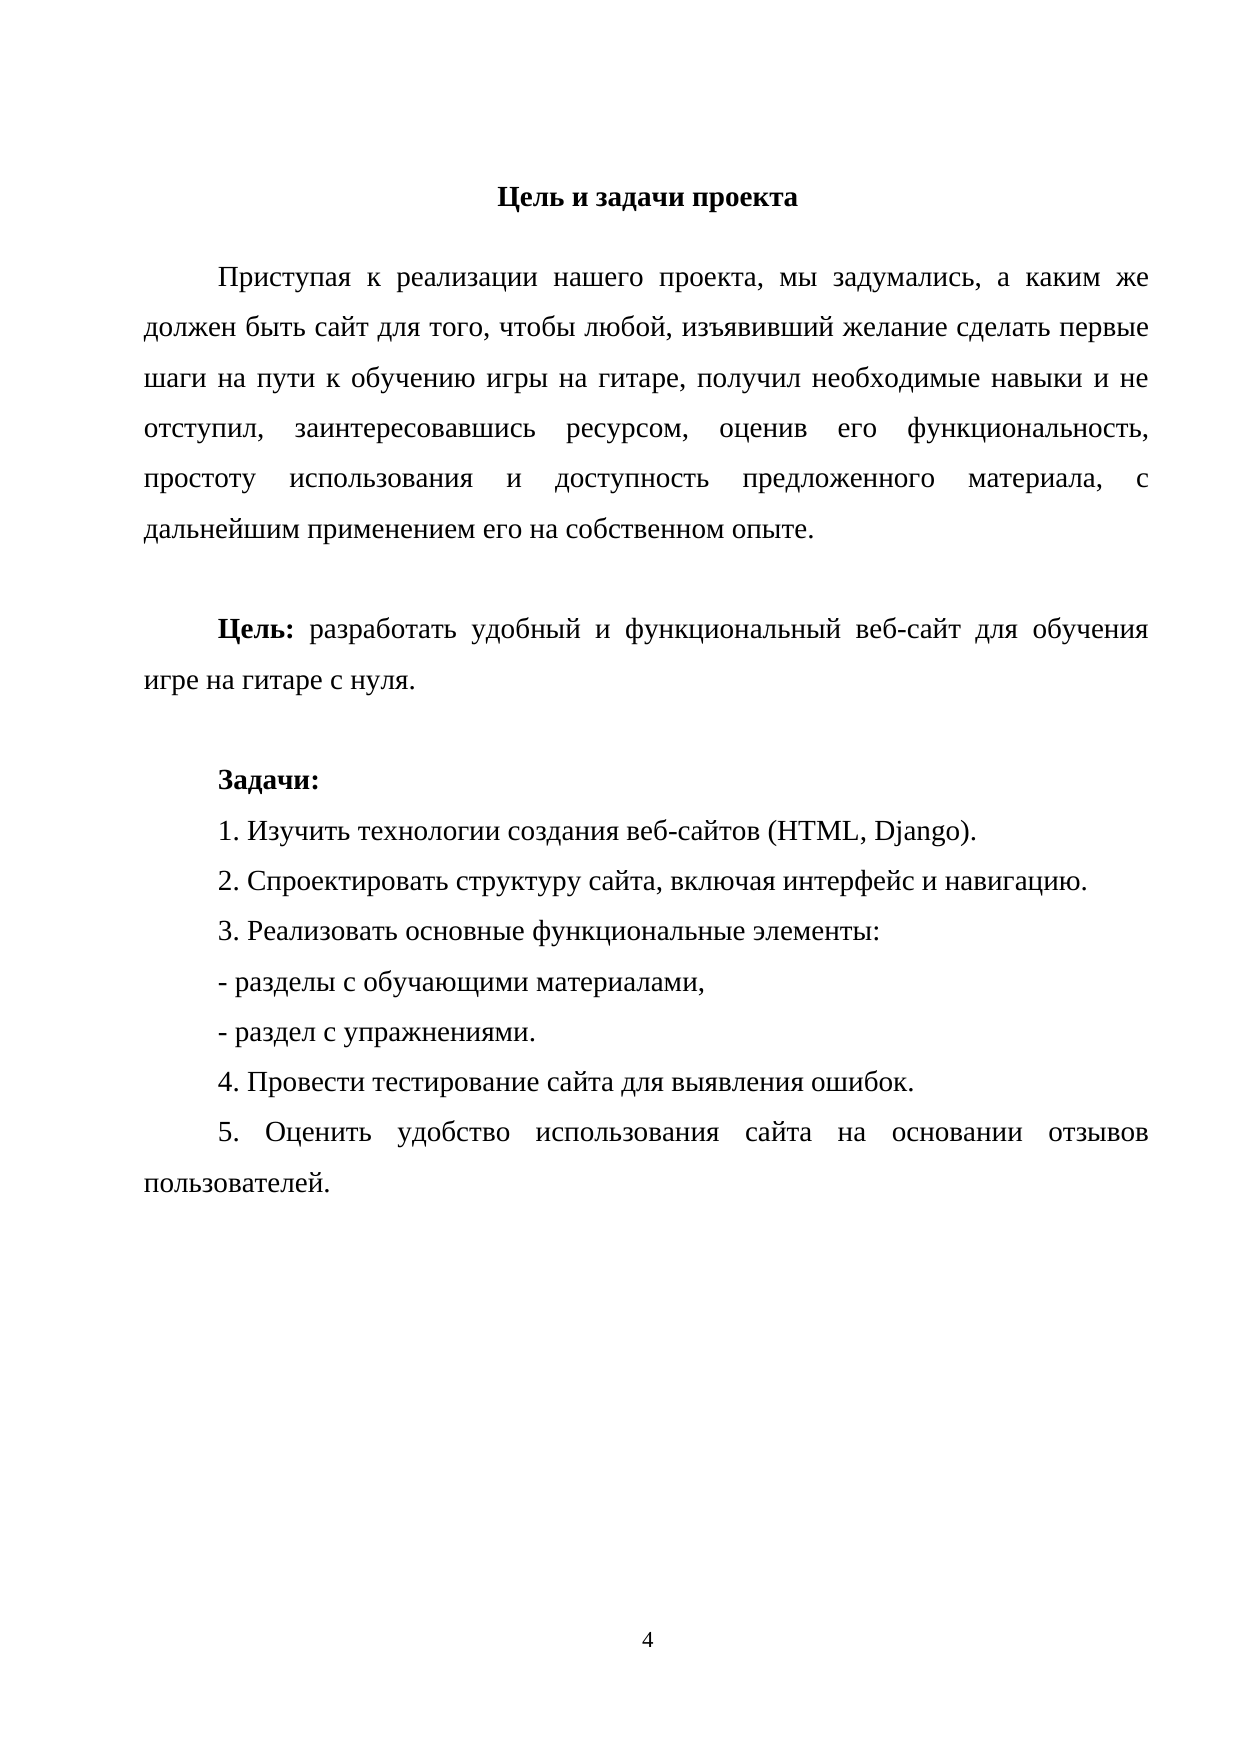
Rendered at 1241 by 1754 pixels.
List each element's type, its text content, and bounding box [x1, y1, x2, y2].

text 5. Оценить удобство использования сайта на основании отзывов пользователей. [144, 1114, 1150, 1198]
text Цель: разработать удобный и функциональный веб-сайт для обучения игре на гитаре с нуля. [144, 611, 1150, 695]
text Задачи: [144, 762, 1150, 796]
text 3. Реализовать основные функциональные элементы: [144, 913, 1150, 947]
text - разделы с обучающими материалами, [144, 964, 1150, 997]
text 1. Изучить технологии создания веб-сайтов (HTML, Django). [144, 813, 1150, 846]
text 2. Спроектировать структуру сайта, включая интерфейс и навигацию. [144, 863, 1150, 897]
text Приступая к реализации нашего проекта, мы задумались, а каким же должен быть сайт для того, чтобы любой, изъявивший желание сделать первые шаги на пути к обучению игры на гитаре, получил необходимые навыки и не отступил, заинтересовавшись ресурсом, оценив его функциональность, простоту использования и доступность предложенного материала, с дальнейшим применением его на собственном опыте. [144, 259, 1150, 544]
text - раздел с упражнениями. [144, 1014, 1150, 1047]
text 4. Провести тестирование сайта для выявления ошибок. [144, 1064, 1150, 1098]
text Цель и задачи проекта [144, 179, 1151, 213]
